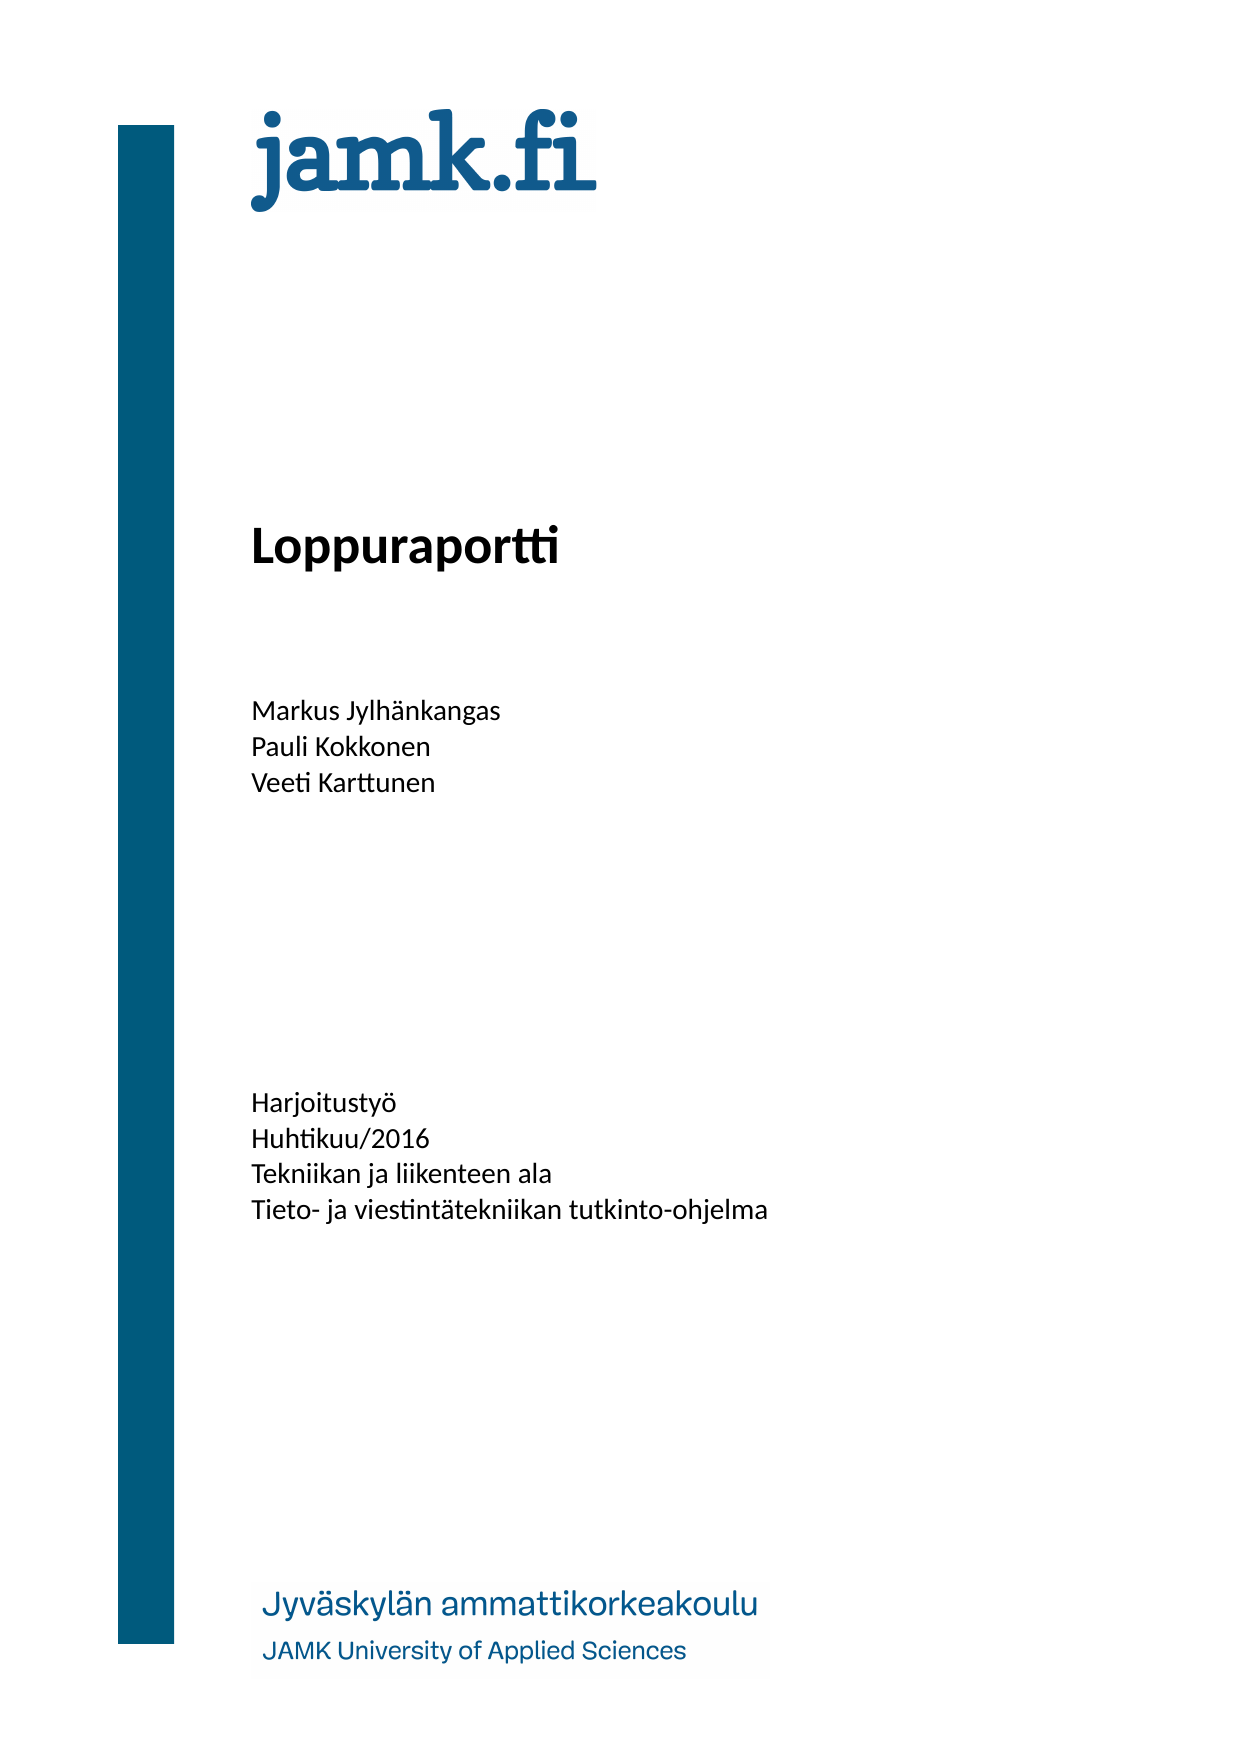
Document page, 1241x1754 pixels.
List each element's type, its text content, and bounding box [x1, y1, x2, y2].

text Loppuraportti [251, 511, 1164, 577]
picture [251, 1582, 770, 1679]
text Veeti Karttunen [251, 764, 1164, 799]
text Harjoitustyö [251, 1084, 1164, 1120]
text Tekniikan ja liikenteen ala [251, 1156, 1164, 1191]
text Pauli Kokkonen [251, 728, 1164, 764]
text Markus Jylhänkangas [251, 692, 1164, 728]
picture [251, 109, 597, 212]
text Huhtikuu/2016 [251, 1120, 1164, 1156]
text Tieto- ja viestintätekniikan tutkinto-ohjelma [251, 1191, 1164, 1227]
